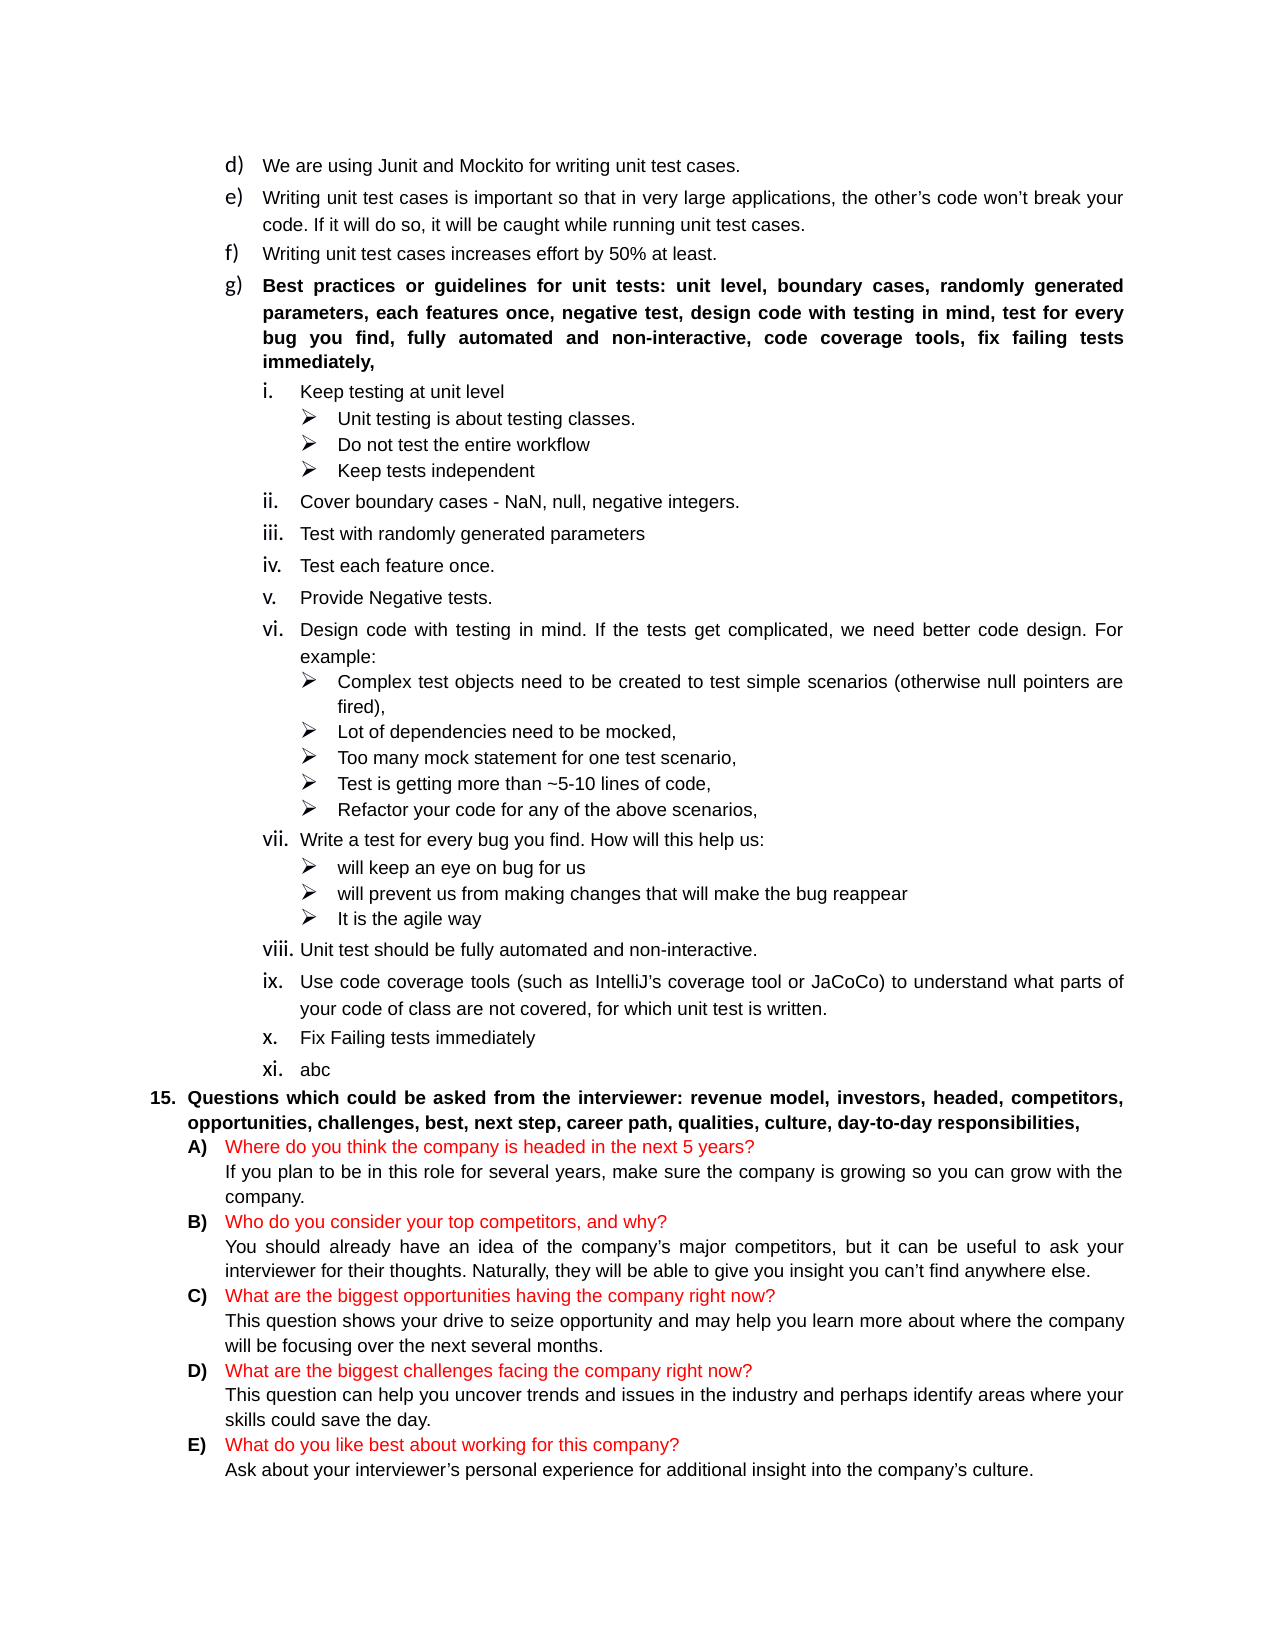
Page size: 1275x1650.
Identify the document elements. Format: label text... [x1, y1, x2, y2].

list Keep testing at unit level [262, 376, 1125, 404]
list This question can help you uncover trends and issues in the industry and perhaps identify areas where your skills could save the day. [187, 1384, 1125, 1431]
list Writing unit test cases increases effort by 50% at least. [225, 238, 1125, 266]
list Questions which could be asked from the interviewer: revenue model, investors, headed, competitors, opportunities, challenges, best, next step, career path, qualities, culture, day-to-day responsibilities, [150, 1087, 1125, 1133]
list Ask about your interviewer’s personal experience for additional insight into the company’s culture. [187, 1458, 1125, 1480]
list You should already have an idea of the company’s major competitors, but it can be useful to ask your interviewer for their thoughts. Naturally, they will be able to give you insight you can’t find anywhere else. [187, 1235, 1125, 1282]
list If you plan to be in this role for several years, make sure the company is growing so you can grow with the company. [187, 1161, 1125, 1207]
list Writing unit test cases is important so that in very large applications, the other’s code won’t break your code. If it will do so, it will be caught while running unit test cases. [225, 182, 1125, 235]
list Lot of dependencies need to be mocked, [300, 721, 1125, 743]
list Too many mock statement for one test scenario, [300, 747, 1125, 769]
list We are using Junit and Mockito for writing unit test cases. [225, 150, 1125, 178]
list What are the biggest opportunities having the company right now? [187, 1285, 1125, 1307]
list Complex test objects need to be created to test simple scenarios (otherwise null pointers are fired), [300, 671, 1125, 718]
list Keep tests independent [300, 460, 1125, 482]
list Test each feature once. [262, 550, 1125, 578]
list Provide Negative tests. [262, 582, 1125, 610]
list Who do you consider your top competitors, and why? [187, 1211, 1125, 1232]
list Write a test for every bug you find. How will this help us: [262, 824, 1125, 852]
list It is the agile way [300, 908, 1125, 931]
list What do you like best about working for this company? [187, 1434, 1125, 1455]
list Unit testing is about testing classes. [300, 408, 1125, 431]
list What are the biggest challenges facing the company right now? [187, 1359, 1125, 1381]
list Test with randomly generated parameters [262, 518, 1125, 546]
list Design code with testing in mind. If the tests get complicated, we need better code design. For example: [262, 614, 1125, 667]
list Where do you think the company is headed in the next 5 years? [187, 1136, 1125, 1158]
list Test is getting more than ~5-10 lines of code, [300, 773, 1125, 795]
list Cover boundary cases - NaN, null, negative integers. [262, 486, 1125, 514]
list Refactor your code for any of the above scenarios, [300, 798, 1125, 821]
list Do not test the entire workflow [300, 434, 1125, 457]
list Unit test should be fully automated and non-interactive. [262, 934, 1125, 962]
list abc [262, 1054, 1125, 1082]
list Use code coverage tools (such as IntelliJ’s coverage tool or JaCoCo) to understand what parts of your code of class are not covered, for which unit test is written. [262, 966, 1125, 1019]
list will prevent us from making changes that will make the bug reappear [300, 882, 1125, 905]
list will keep an eye on bug for us [300, 857, 1125, 879]
list Best practices or guidelines for unit tests: unit level, boundary cases, randomly generated parameters, each features once, negative test, design code with testing in mind, test for every bug you find, fully automated and non-interactive, code coverage tools, fix failing tests immediately, [225, 270, 1125, 373]
list This question shows your drive to seize opportunity and may help you learn more about where the company will be focusing over the next several months. [187, 1310, 1125, 1356]
list Fix Failing tests immediately [262, 1022, 1125, 1050]
